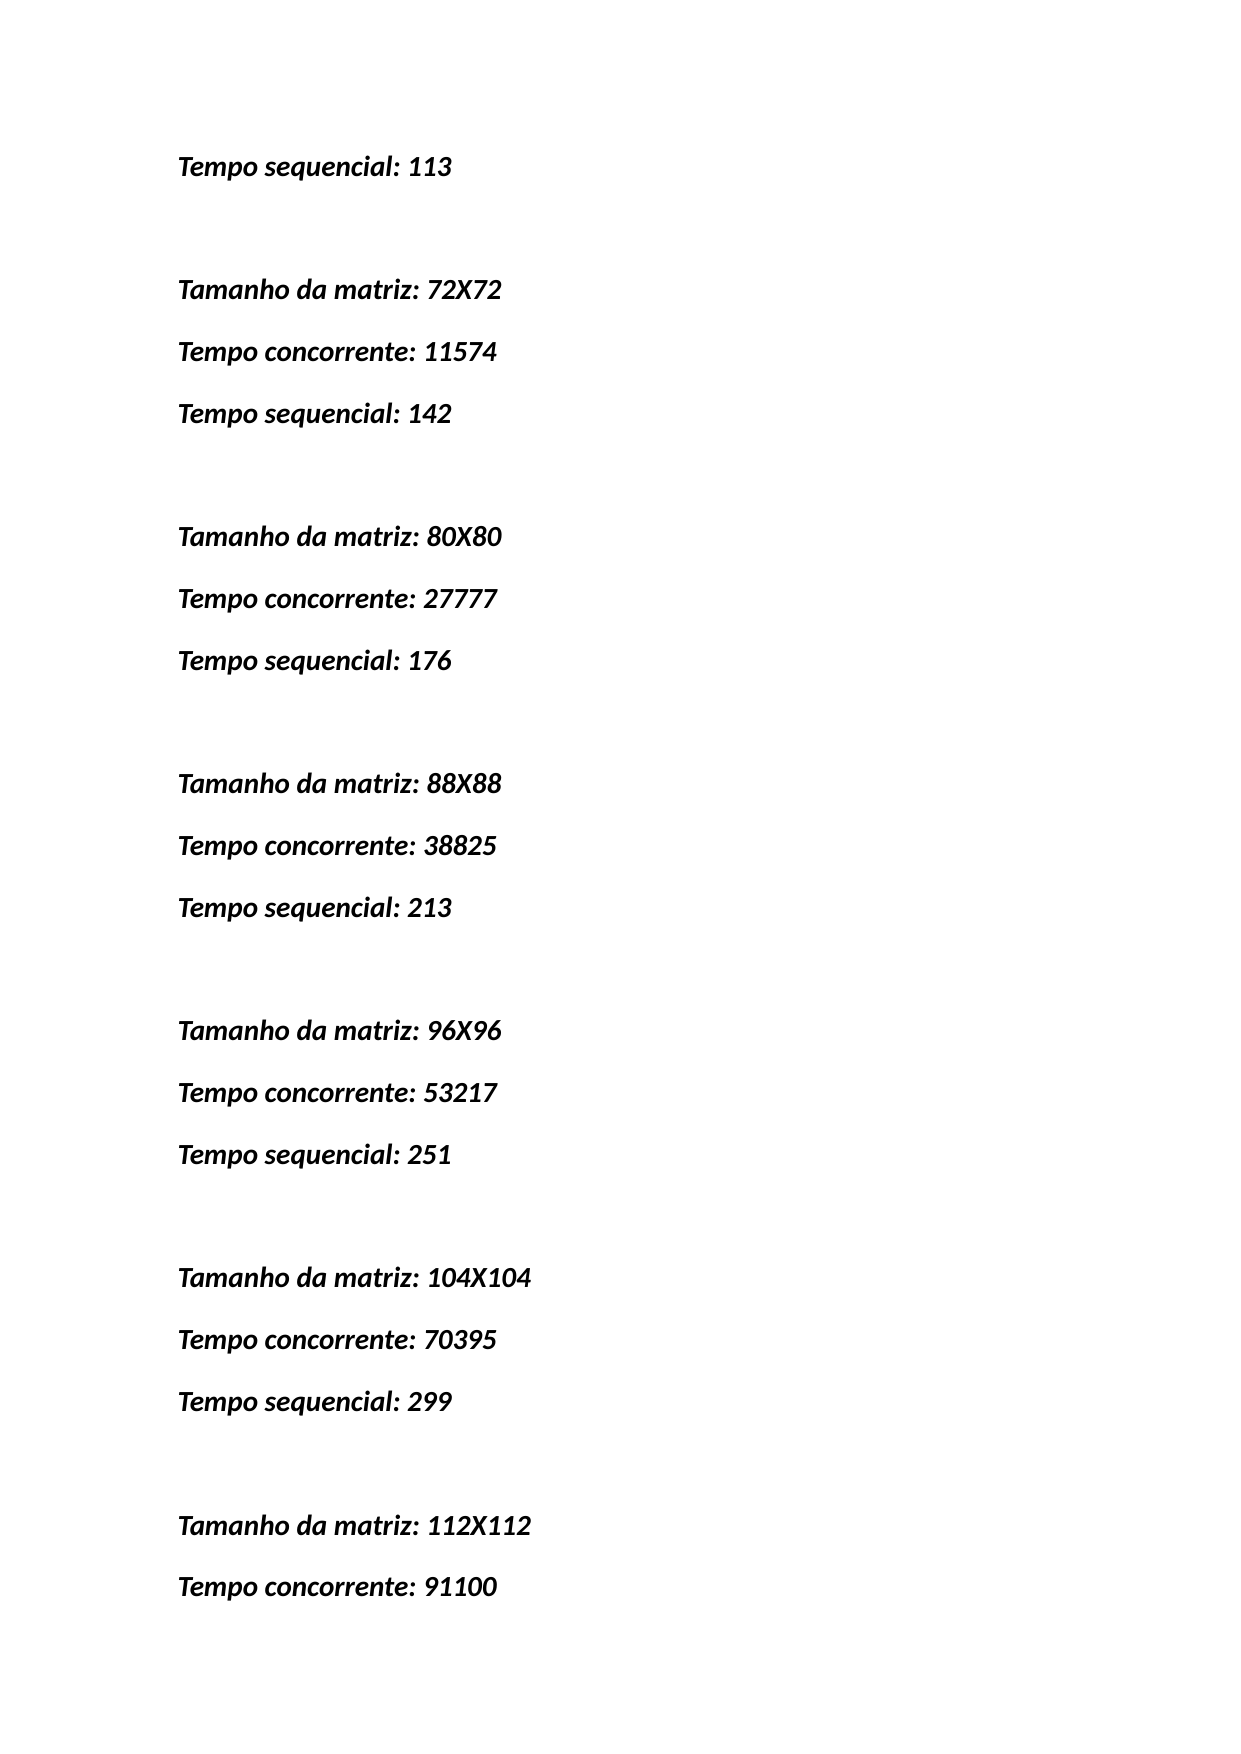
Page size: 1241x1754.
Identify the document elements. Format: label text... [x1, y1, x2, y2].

text Tamanho da matriz: 104X104 [177, 1259, 1063, 1295]
text Tamanho da matriz: 112X112 [177, 1507, 1063, 1542]
text Tempo sequencial: 251 [177, 1136, 1063, 1172]
text Tempo sequencial: 299 [177, 1383, 1063, 1419]
text Tamanho da matriz: 72X72 [177, 271, 1063, 307]
text Tempo concorrente: 70395 [177, 1321, 1063, 1357]
text Tempo concorrente: 11574 [177, 333, 1063, 368]
text Tempo sequencial: 176 [177, 642, 1063, 677]
text Tempo concorrente: 53217 [177, 1074, 1063, 1110]
text Tempo sequencial: 213 [177, 889, 1063, 924]
text Tamanho da matriz: 88X88 [177, 765, 1063, 801]
text Tempo sequencial: 113 [177, 148, 1063, 183]
text Tempo concorrente: 91100 [177, 1568, 1063, 1604]
text Tamanho da matriz: 96X96 [177, 1012, 1063, 1048]
text Tamanho da matriz: 80X80 [177, 518, 1063, 554]
text Tempo concorrente: 38825 [177, 827, 1063, 863]
text Tempo sequencial: 142 [177, 395, 1063, 430]
text Tempo concorrente: 27777 [177, 580, 1063, 616]
